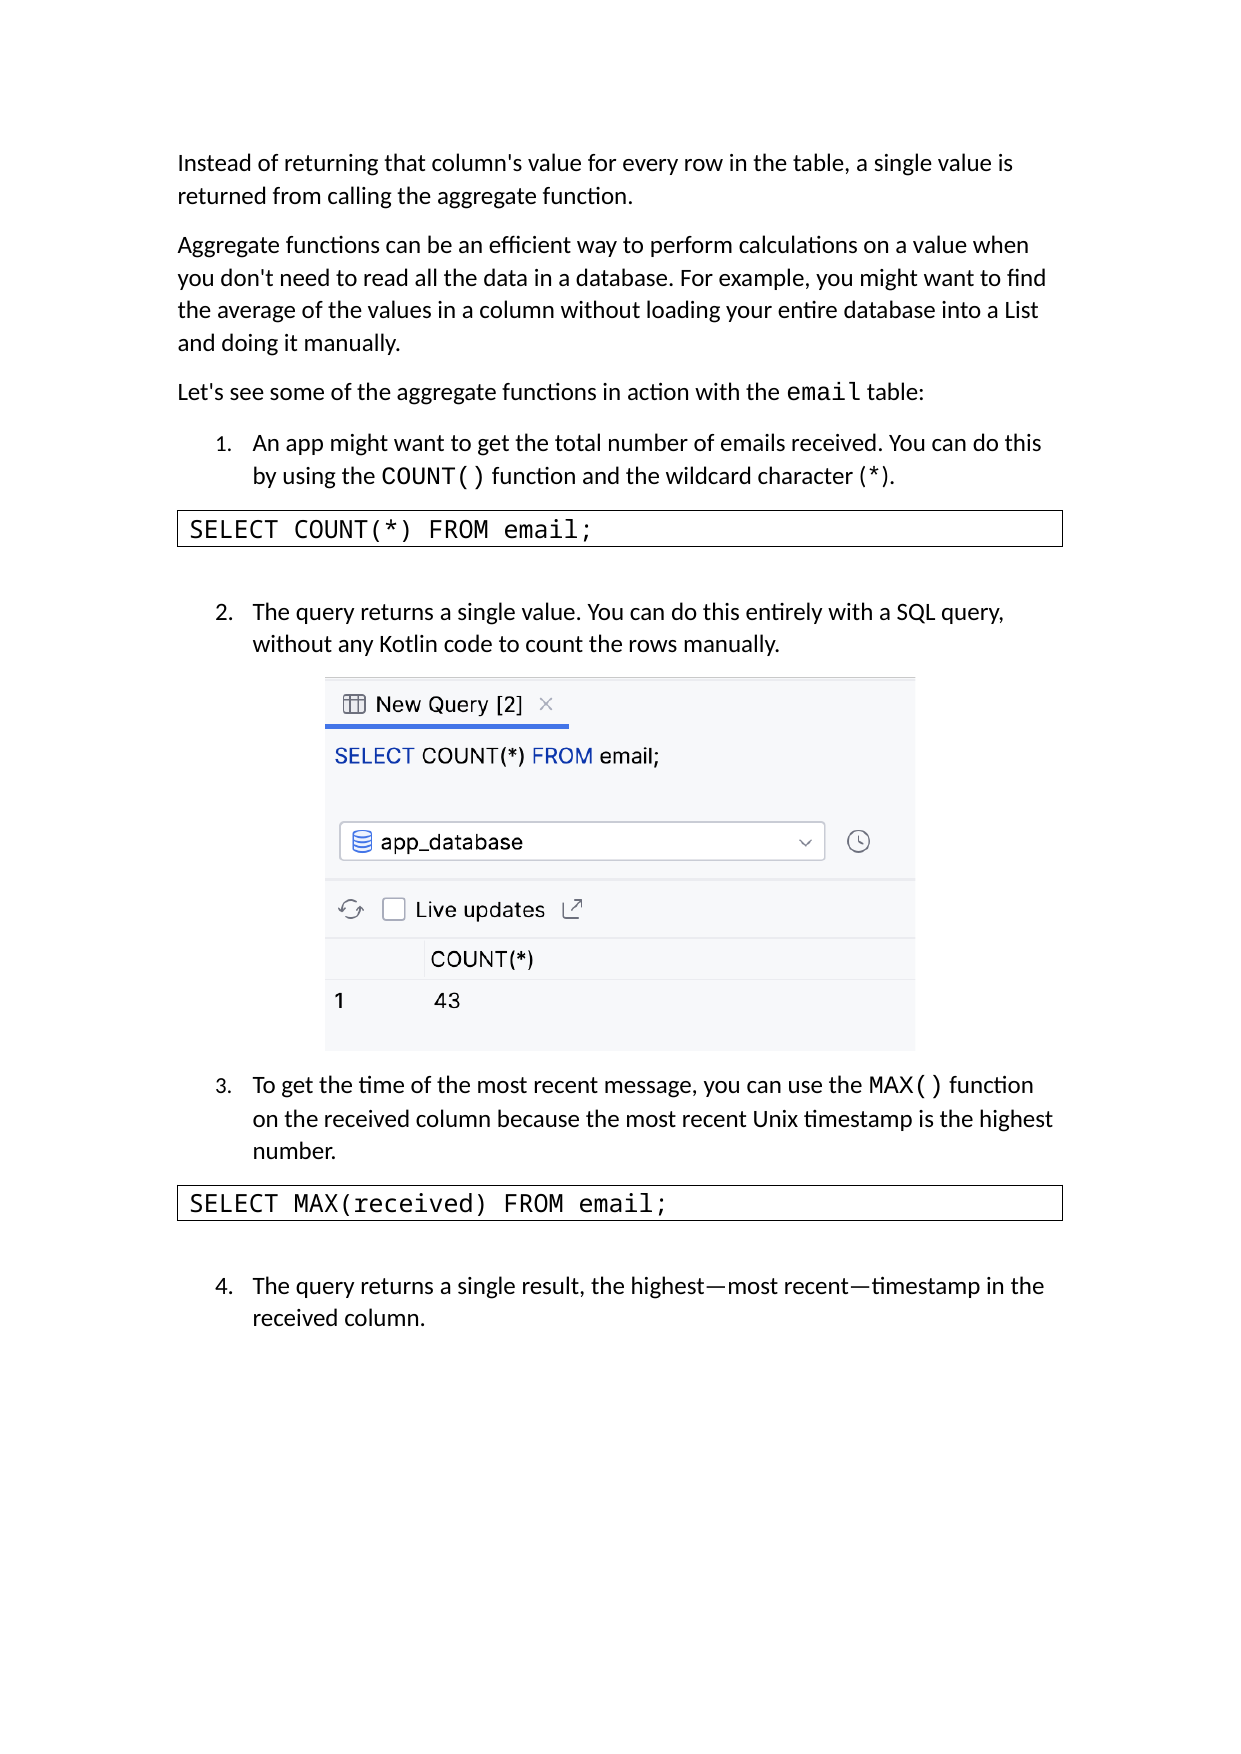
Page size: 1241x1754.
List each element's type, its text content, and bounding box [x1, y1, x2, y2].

list To get the time of the most recent message, you can use the MAX() function on the received column because the most recent Unix timestamp is the highest number. [215, 1069, 1063, 1166]
table_header SELECT COUNT(*) FROM email; [178, 511, 1062, 546]
list The query returns a single value. You can do this entirely with a SQL query, without any Kotlin code to count the rows manually. [215, 596, 1063, 659]
list An app might want to get the total number of emails received. You can do this by using the COUNT() function and the wildcard character (*). [215, 427, 1063, 492]
text Aggregate functions can be an efficient way to perform calculations on a value when you don't need to read all the data in a database. For example, you might want to find the average of the values in a column without loading your entire database into a List and doing it manually. [177, 229, 1063, 358]
table_header SELECT MAX(received) FROM email; [178, 1186, 1062, 1220]
text Instead of returning that column's value for every row in the table, a single value is returned from calling the aggregate function. [177, 148, 1063, 211]
list The query returns a single result, the highest—most recent—timestamp in the received column. [215, 1270, 1063, 1333]
text Let's see some of the aggregate functions in action with the email table: [177, 377, 1063, 408]
